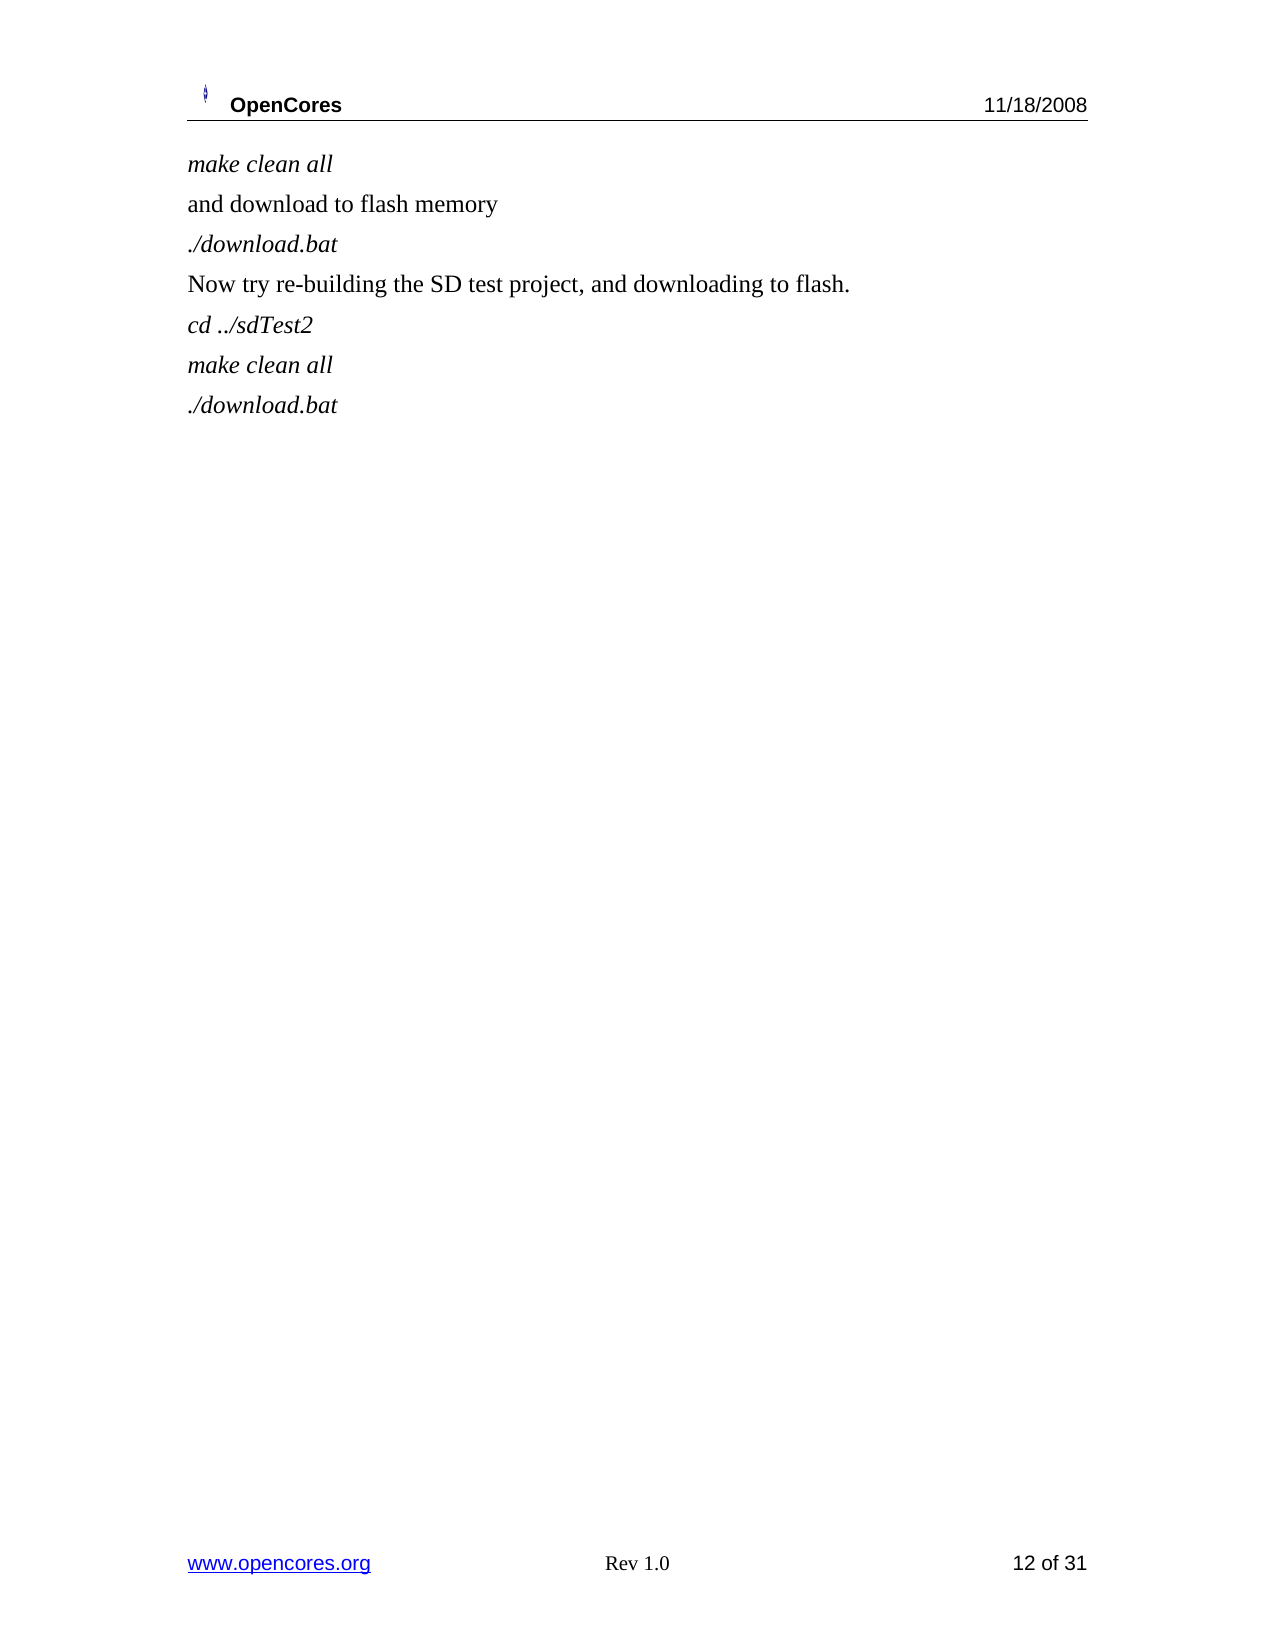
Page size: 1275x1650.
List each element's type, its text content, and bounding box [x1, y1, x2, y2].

text cd ../sdTest2 [187, 311, 1088, 338]
text and download to flash memory [187, 190, 1088, 218]
text ./download.bat [187, 230, 1088, 258]
text Now try re-building the SD test project, and downloading to flash. [187, 271, 1088, 298]
text make clean all [187, 150, 1088, 178]
text make clean all [187, 351, 1088, 379]
text ./download.bat [187, 391, 1088, 419]
